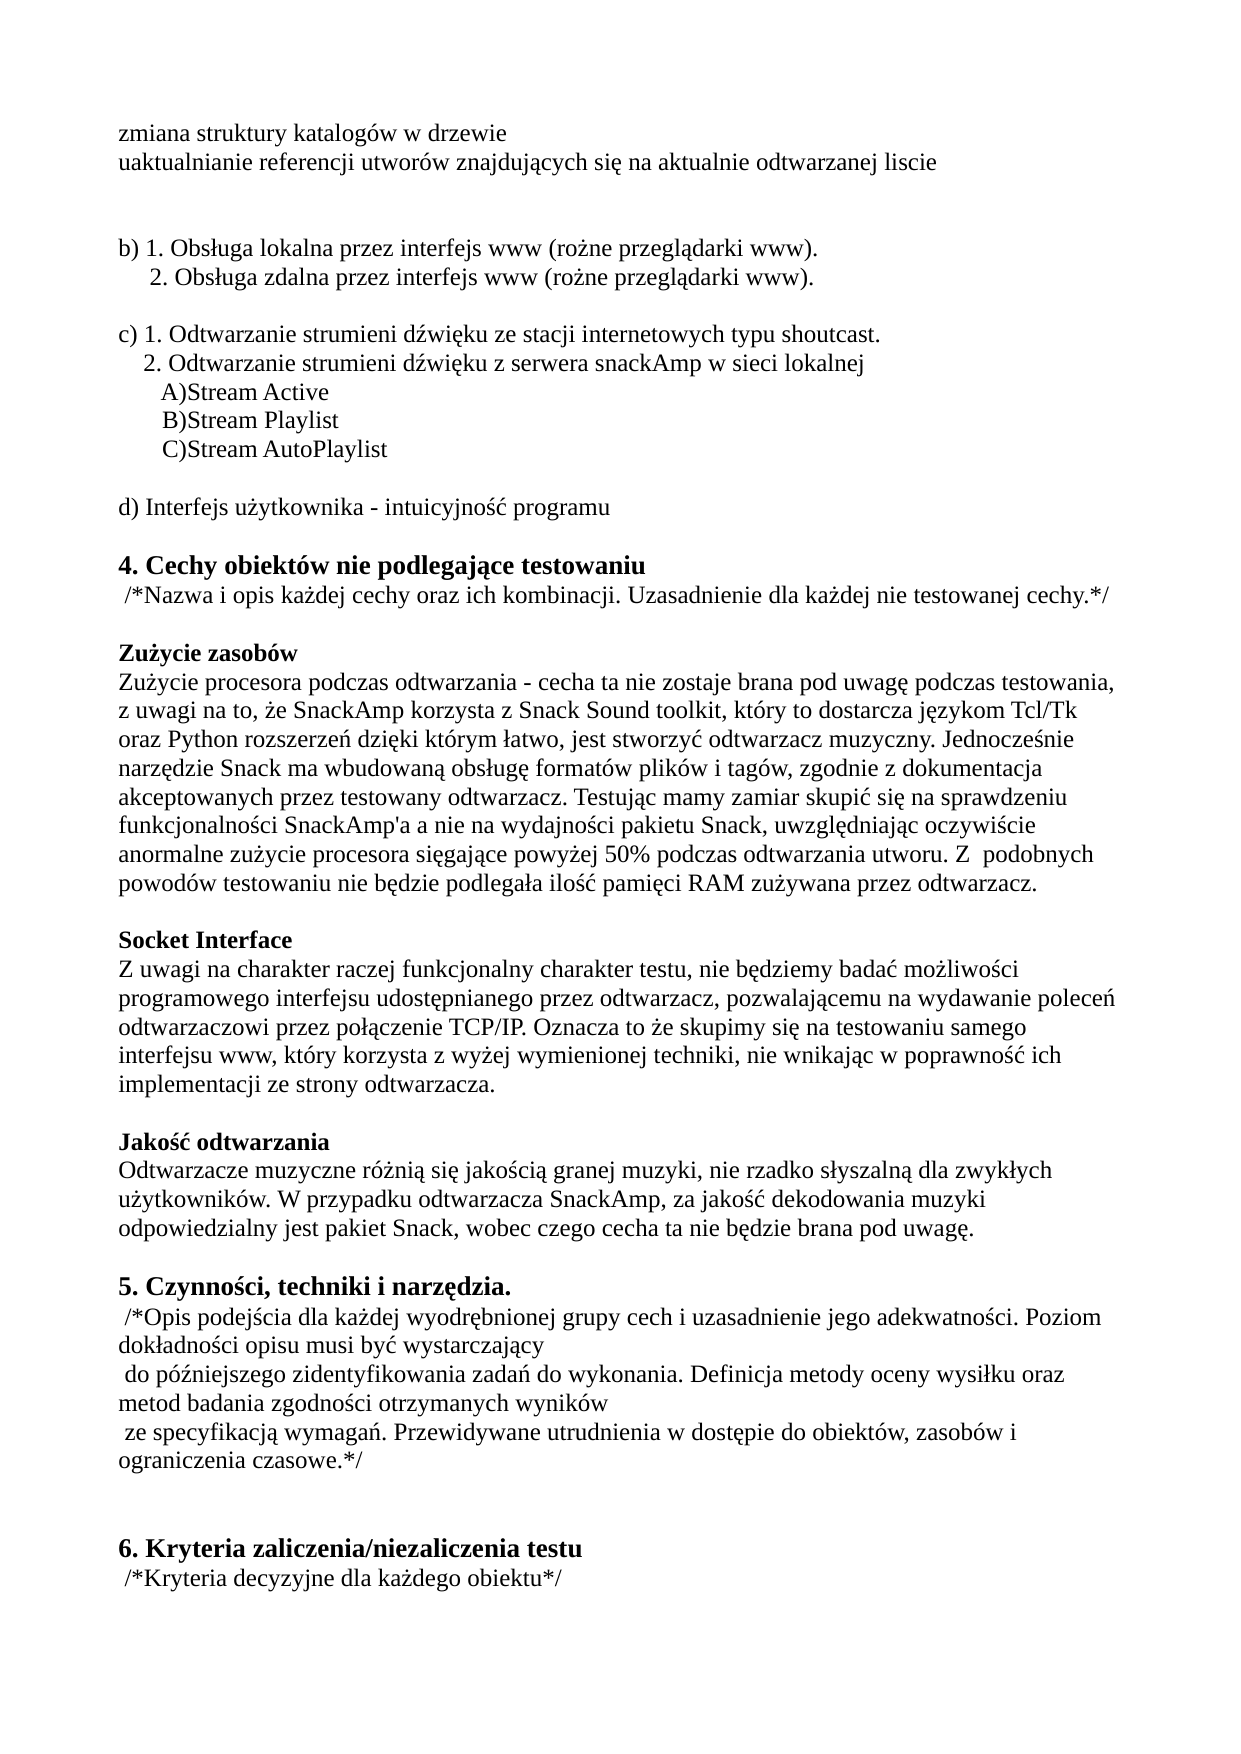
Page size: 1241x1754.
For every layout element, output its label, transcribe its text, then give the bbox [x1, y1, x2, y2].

text uaktualnianie referencji utworów znajdujących się na aktualnie odtwarzanej liscie b) 1. Obsługa lokalna przez interfejs www (rożne przeglądarki www). 2. Obsługa zdalna przez interfejs www (rożne przeglądarki www). c) 1. Odtwarzanie strumieni dźwięku ze stacji internetowych typu shoutcast. 2. Odtwarzanie strumieni dźwięku z serwera snackAmp w sieci lokalnej A)Stream Active B)Stream Playlist C)Stream AutoPlaylist d) Interfejs użytkownika - intuicyjność programu 4. Cechy obiektów nie podlegające testowaniu /*Nazwa i opis każdej cechy oraz ich kombinacji. Uzasadnienie dla każdej nie testowanej cechy.*/ Zużycie zasobów Zużycie procesora podczas odtwarzania - cecha ta nie zostaje brana pod uwagę podczas testowania, z uwagi na to, że SnackAmp korzysta z Snack Sound toolkit, który to dostarcza językom Tcl/Tk oraz Python rozszerzeń dzięki którym łatwo, jest stworzyć odtwarzacz muzyczny. Jednocześnie narzędzie Snack ma wbudowaną obsługę formatów plików i tagów, zgodnie z dokumentacja akceptowanych przez testowany odtwarzacz. Testując mamy zamiar skupić się na sprawdzeniu funkcjonalności SnackAmp'a a nie na wydajności pakietu Snack, uwzględniając oczywiście anormalne zużycie procesora sięgające powyżej 50% podczas odtwarzania utworu. Z podobnych powodów testowaniu nie będzie podlegała ilość pamięci RAM zużywana przez odtwarzacz. [118, 147, 1122, 926]
text Socket Interface Z uwagi na charakter raczej funkcjonalny charakter testu, nie będziemy badać możliwości programowego interfejsu udostępnianego przez odtwarzacz, pozwalającemu na wydawanie poleceń odtwarzaczowi przez połączenie TCP/IP. Oznacza to że skupimy się na testowaniu samego interfejsu www, który korzysta z wyżej wymienionej techniki, nie wnikając w poprawność ich implementacji ze strony odtwarzacza. [118, 926, 1122, 1098]
text zmiana struktury katalogów w drzewie [118, 118, 1122, 147]
text Jakość odtwarzania Odtwarzacze muzyczne różnią się jakością granej muzyki, nie rzadko słyszalną dla zwykłych użytkowników. W przypadku odtwarzacza SnackAmp, za jakość dekodowania muzyki odpowiedzialny jest pakiet Snack, wobec czego cecha ta nie będzie brana pod uwagę. 5. Czynności, techniki i narzędzia. /*Opis podejścia dla każdej wyodrębnionej grupy cech i uzasadnienie jego adekwatności. Poziom dokładności opisu musi być wystarczający do późniejszego zidentyfikowania zadań do wykonania. Definicja metody oceny wysiłku oraz metod badania zgodności otrzymanych wyników ze specyfikacją wymagań. Przewidywane utrudnienia w dostępie do obiektów, zasobów i ograniczenia czasowe.*/ 6. Kryteria zaliczenia/niezaliczenia testu /*Kryteria decyzyjne dla każdego obiektu*/ [118, 1098, 1122, 1620]
